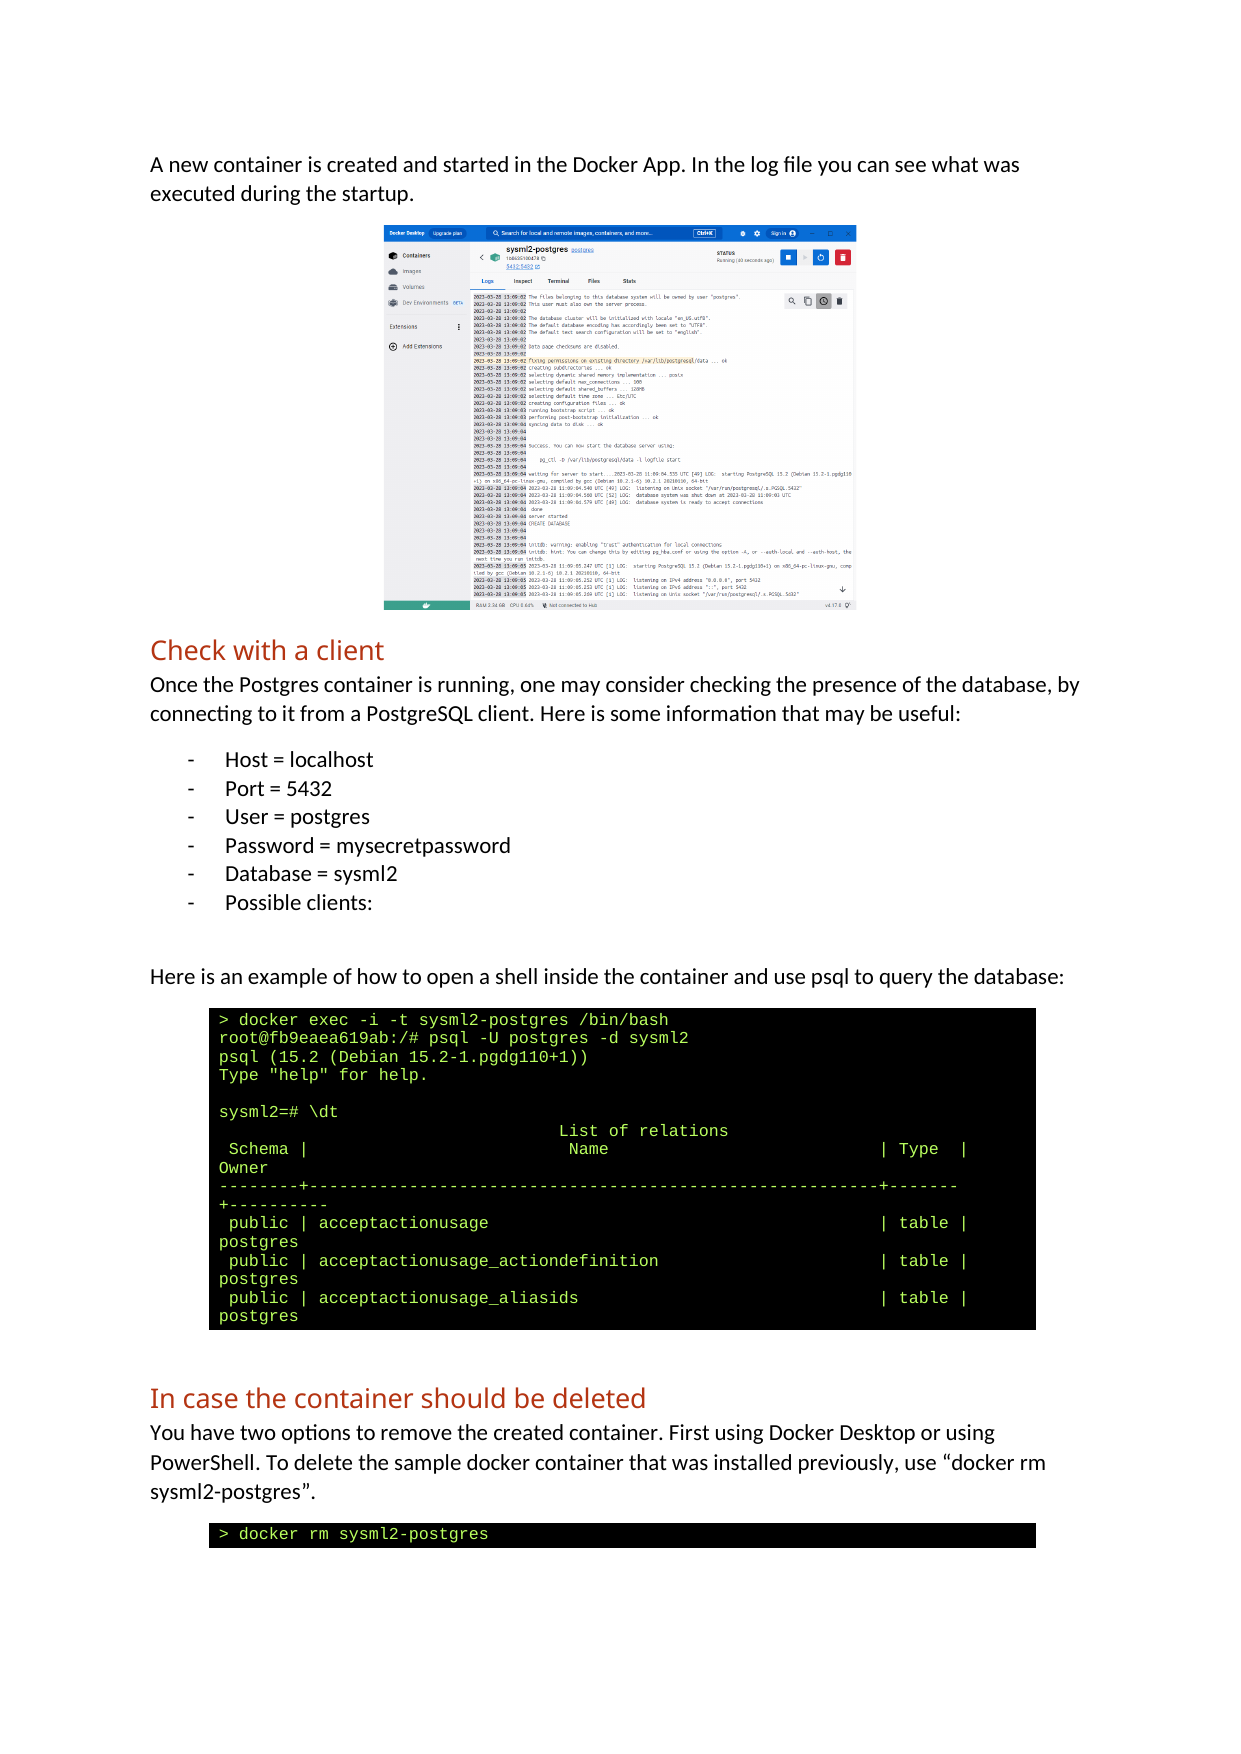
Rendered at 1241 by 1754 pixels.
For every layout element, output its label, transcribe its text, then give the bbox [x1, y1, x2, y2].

list Password = mysecretpassword [187, 831, 1090, 859]
text > docker rm sysml2-postgres [210, 1524, 1035, 1547]
text psql (15.2 (Debian 15.2-1.pgdg110+1)) [210, 1045, 1035, 1064]
text public | acceptactionusage_actiondefinition | table | postgres [210, 1249, 1035, 1286]
subtitle Check with a client [150, 632, 1090, 668]
text public | acceptactionusage | table | postgres [210, 1212, 1035, 1249]
text public | acceptactionusage_aliasids | table | postgres [210, 1286, 1035, 1329]
list Host = localhost [187, 745, 1090, 773]
text root@fb9eaea619ab:/# psql -U postgres -d sysml2 [210, 1027, 1035, 1045]
text Type "help" for help. [210, 1064, 1035, 1082]
text List of relations [210, 1119, 1035, 1138]
list Possible clients: [187, 888, 1090, 916]
text > docker exec -i -t sysml2-postgres /bin/bash [210, 1009, 1035, 1027]
list Database = sysml2 [187, 859, 1090, 888]
subtitle In case the container should be deleted [150, 1380, 1090, 1417]
text You have two options to remove the created container. First using Docker Desktop or using PowerShell. To delete the sample docker container that was installed previously, use “docker rm sysml2-postgres”. [150, 1418, 1090, 1505]
list Port = 5432 [187, 773, 1090, 802]
text --------+---------------------------------------------------------+-------+---------- [210, 1175, 1035, 1212]
text Schema | Name | Type | Owner [210, 1138, 1035, 1175]
text sysml2=# \dt [210, 1101, 1035, 1119]
list User = postgres [187, 802, 1090, 831]
text Here is an example of how to open a shell inside the container and use psql to query the database: [150, 962, 1090, 991]
text Once the Postgres container is running, one may consider checking the presence of the database, by connecting to it from a PostgreSQL client. Here is some information that may be useful: [150, 669, 1090, 727]
text A new container is created and started in the Docker App. In the log file you can see what was executed during the startup. [150, 150, 1090, 208]
picture [383, 225, 857, 610]
